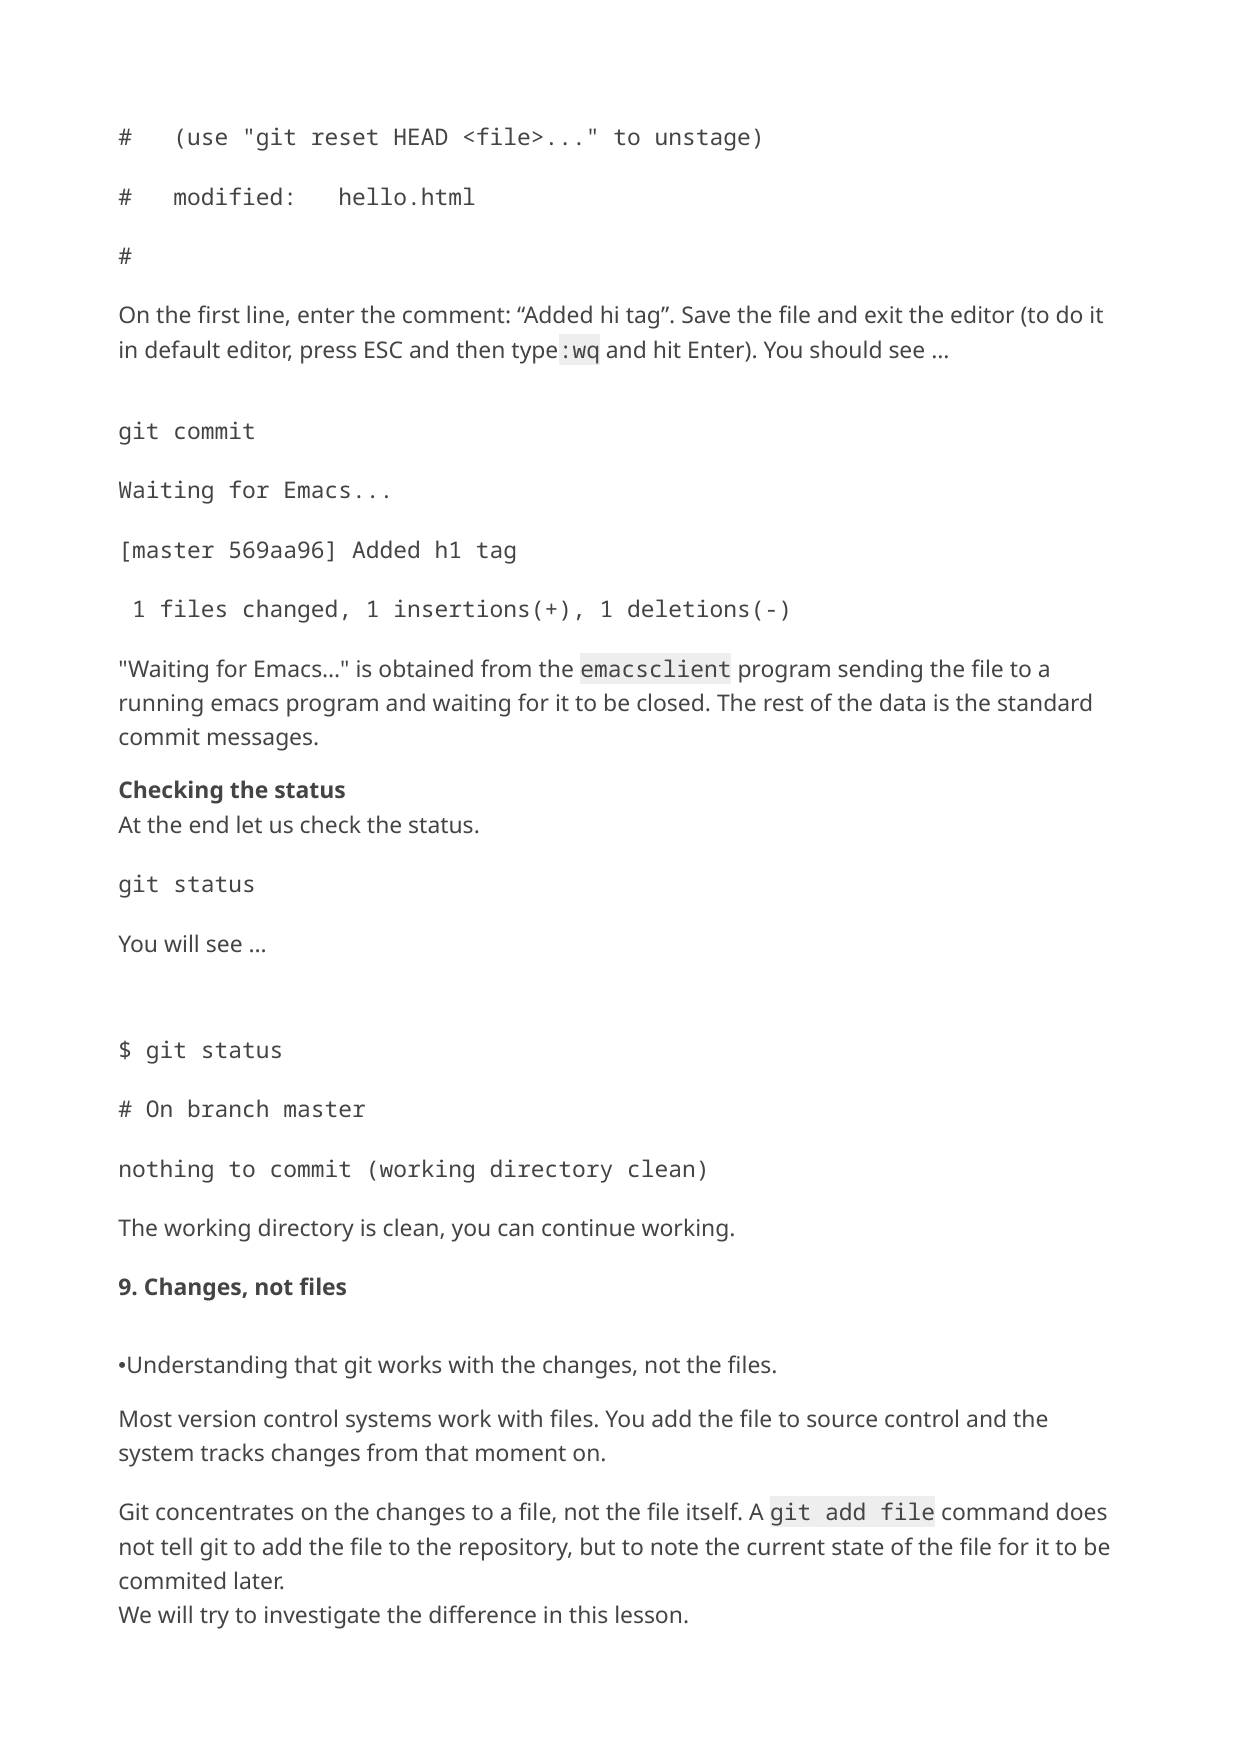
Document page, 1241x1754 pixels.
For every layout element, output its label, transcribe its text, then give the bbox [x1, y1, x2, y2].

text nothing to commit (working directory clean) [118, 1149, 1122, 1184]
text # modified: hello.html [118, 177, 1122, 212]
text Waiting for Emacs... [118, 471, 1122, 506]
text You will see … [118, 924, 1122, 959]
text Most version control systems work with files. You add the file to source control and the system tracks changes from that moment on. [118, 1399, 1122, 1468]
text [master 569aa96] Added h1 tag [118, 531, 1122, 565]
subtitle Checking the status [118, 752, 1122, 806]
text # On branch master [118, 1090, 1122, 1124]
text At the end let us check the status.RUN: [118, 806, 1122, 840]
text "Waiting for Emacs…" is obtained from the emacsclient program sending the file to a running emacs program and waiting for it to be closed. The rest of the data is the standard commit messages. [118, 649, 1122, 752]
text Git concentrates on the changes to a file, not the file itself. A git add file command does not tell git to add the file to the repository, but to note the current state of the file for it to be commited later. [118, 1493, 1122, 1596]
text 1 files changed, 1 insertions(+), 1 deletions(-) [118, 590, 1122, 624]
list Understanding that git works with the changes, not the files. [118, 1346, 1122, 1381]
text On the first line, enter the comment: “Added hi tag”. Save the file and exit the editor (to do it in default editor, press ESC and then type:wq and hit Enter). You should see … [118, 296, 1122, 365]
text git status [118, 865, 1122, 899]
text We will try to investigate the difference in this lesson. [118, 1596, 1122, 1631]
subtitle RESULT: [118, 381, 1122, 412]
text $ git status [118, 1031, 1122, 1065]
text # (use "git reset HEAD <file>..." to unstage) [118, 118, 1122, 152]
text git commit [118, 412, 1122, 446]
text # [118, 237, 1122, 271]
text The working directory is clean, you can continue working. [118, 1209, 1122, 1243]
subtitle 9. Changes, not files [118, 1268, 1122, 1302]
subtitle RESULT: [118, 999, 1122, 1031]
